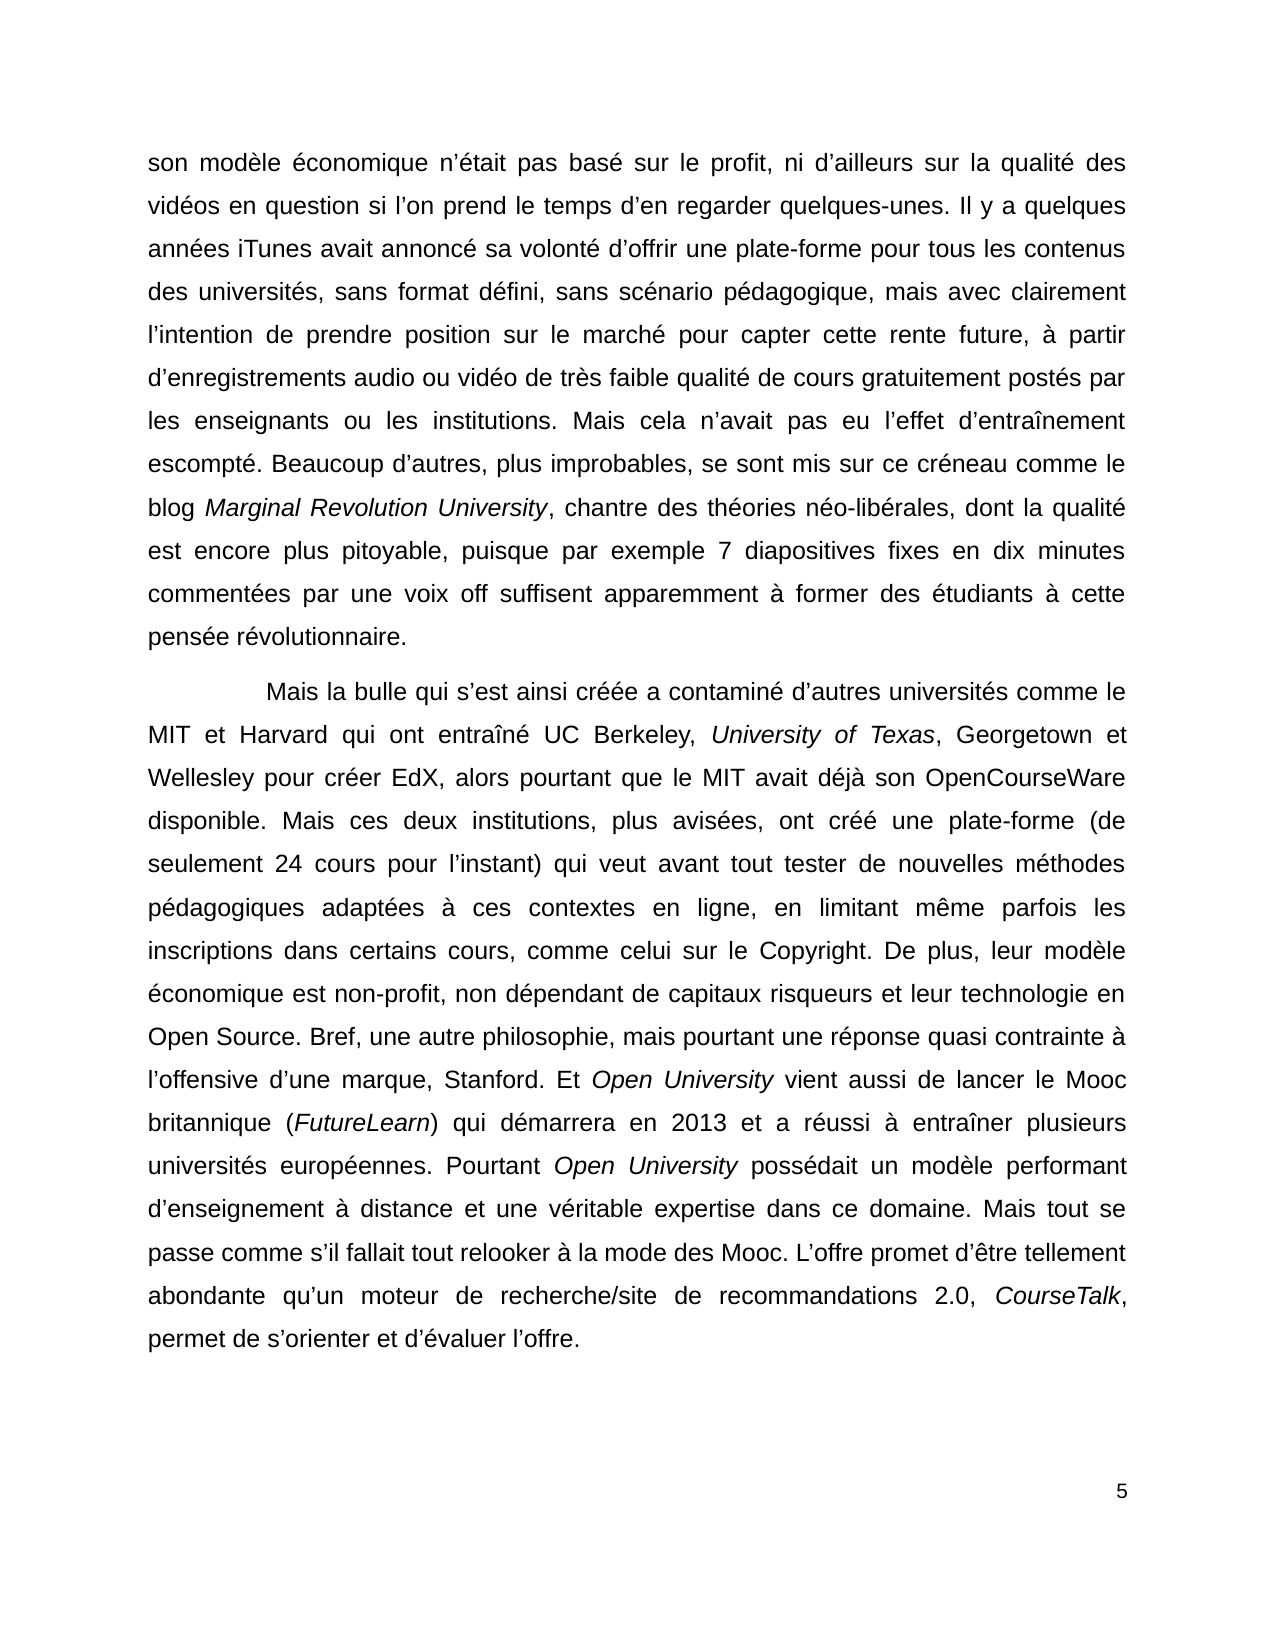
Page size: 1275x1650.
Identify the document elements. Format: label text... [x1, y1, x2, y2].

text son modèle économique n’était pas basé sur le profit, ni d’ailleurs sur la qualité des vidéos en question si l’on prend le temps d’en regarder quelques-unes. Il y a quelques années iTunes avait annoncé sa volonté d’offrir une plate-forme pour tous les contenus des universités, sans format défini, sans scénario pédagogique, mais avec clairement l’intention de prendre position sur le marché pour capter cette rente future, à partir d’enregistrements audio ou vidéo de très faible qualité de cours gratuitement postés par les enseignants ou les institutions. Mais cela n’avait pas eu l’effet d’entraînement escompté. Beaucoup d’autres, plus improbables, se sont mis sur ce créneau comme le blog Marginal Revolution University, chantre des théories néo-libérales, dont la qualité est encore plus pitoyable, puisque par exemple 7 diapositives fixes en dix minutes commentées par une voix off suffisent apparemment à former des étudiants à cette pensée révolutionnaire. [148, 148, 1127, 651]
text Mais la bulle qui s’est ainsi créée a contaminé d’autres universités comme le MIT et Harvard qui ont entraîné UC Berkeley, University of Texas, Georgetown et Wellesley pour créer EdX, alors pourtant que le MIT avait déjà son OpenCourseWare disponible. Mais ces deux institutions, plus avisées, ont créé une plate-forme (de seulement 24 cours pour l’instant) qui veut avant tout tester de nouvelles méthodes pédagogiques adaptées à ces contextes en ligne, en limitant même parfois les inscriptions dans certains cours, comme celui sur le Copyright. De plus, leur modèle économique est non-profit, non dépendant de capitaux risqueurs et leur technologie en Open Source. Bref, une autre philosophie, mais pourtant une réponse quasi contrainte à l’offensive d’une marque, Stanford. Et Open University vient aussi de lancer le Mooc britannique (FutureLearn) qui démarrera en 2013 et a réussi à entraîner plusieurs universités européennes. Pourtant Open University possédait un modèle performant d’enseignement à distance et une véritable expertise dans ce domaine. Mais tout se passe comme s’il fallait tout relooker à la mode des Mooc. L’offre promet d’être tellement abondante qu’un moteur de recherche/site de recommandations 2.0, CourseTalk, permet de s’orienter et d’évaluer l’offre. [148, 677, 1127, 1352]
